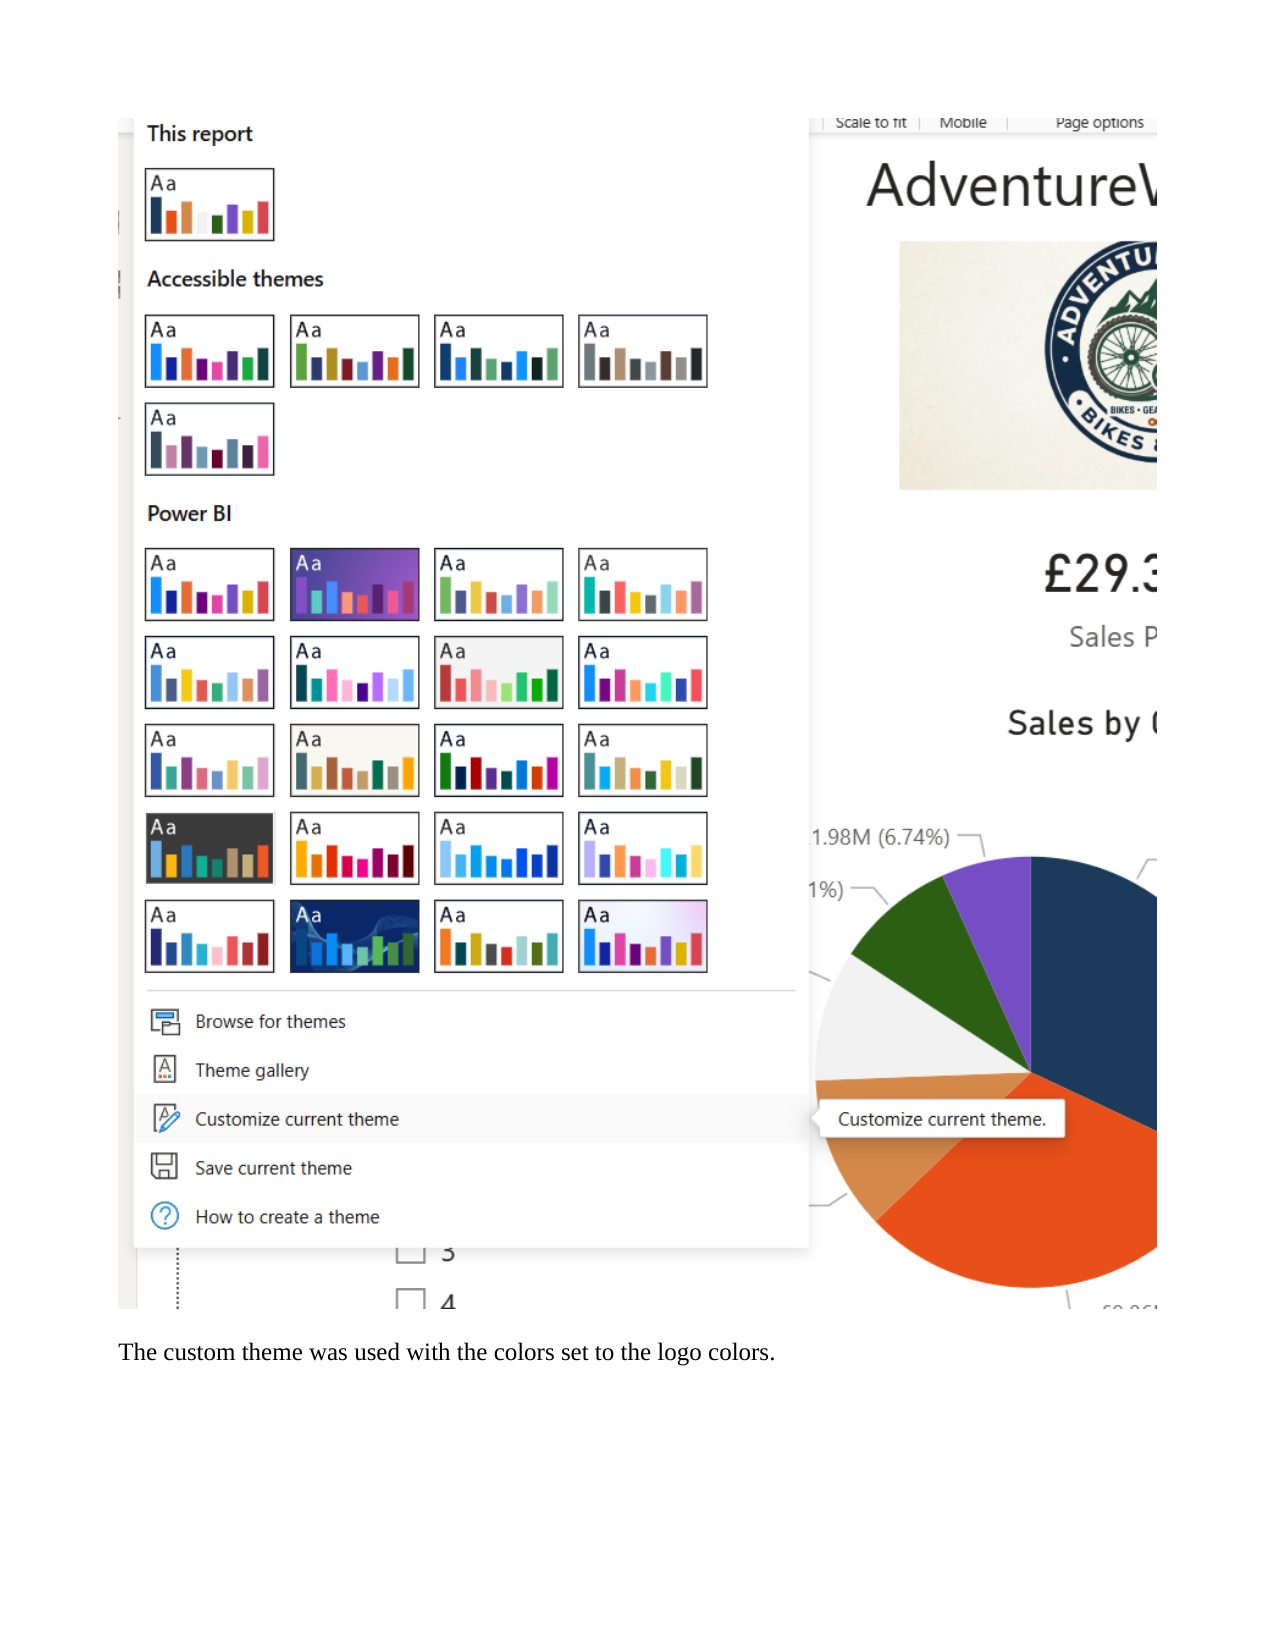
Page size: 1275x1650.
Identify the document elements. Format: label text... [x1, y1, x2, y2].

text The custom theme was used with the colors set to the logo colors. [118, 1337, 1157, 1366]
picture [118, 118, 1157, 1309]
